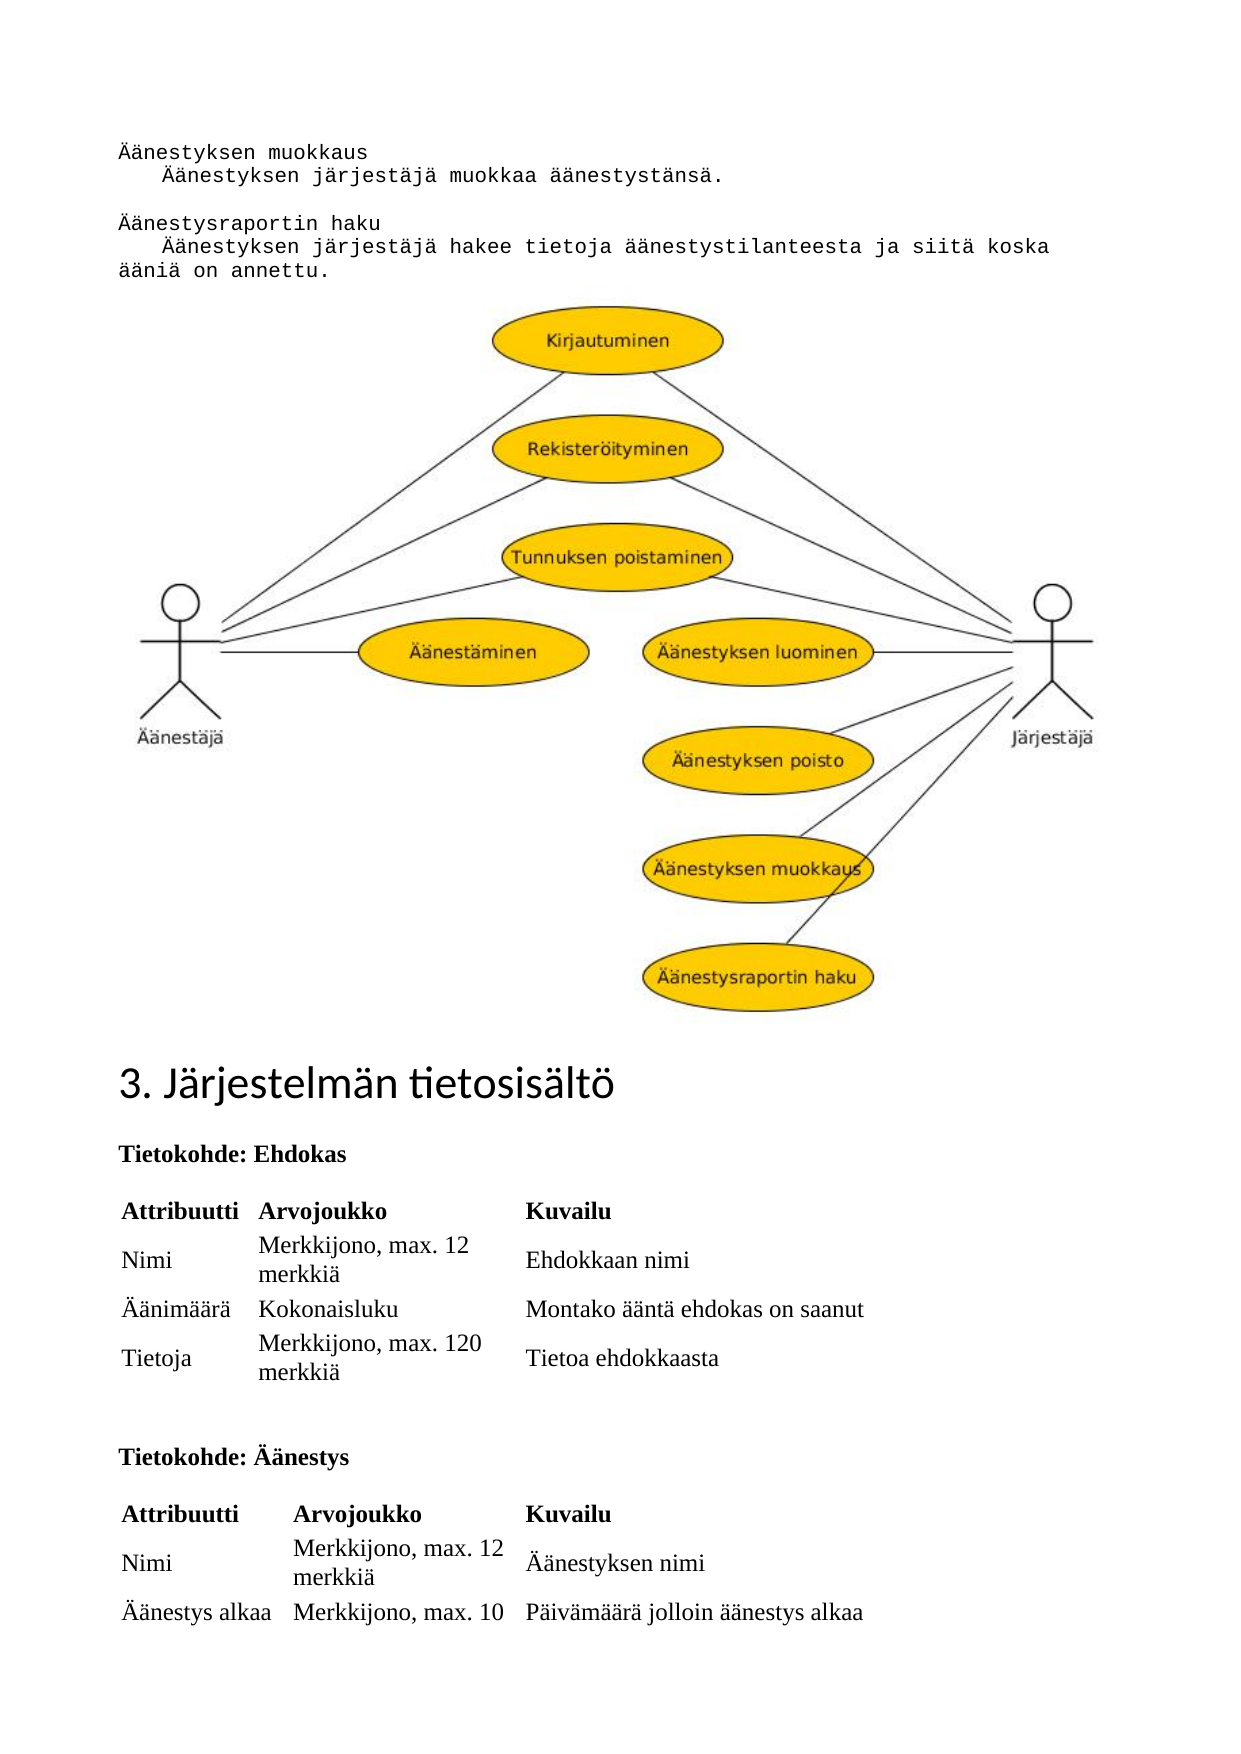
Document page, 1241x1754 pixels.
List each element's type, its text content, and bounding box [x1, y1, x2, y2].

text 3. Järjestelmän tietosisältö [118, 1054, 1122, 1110]
table_header Kuvailu [523, 1193, 1122, 1228]
table_cell Äänimäärä [118, 1291, 255, 1326]
table_cell Merkkijono, max. 10 [290, 1594, 522, 1628]
table_cell Merkkijono, max. 12 merkkiä [290, 1530, 522, 1594]
picture [113, 286, 1118, 1031]
table_cell Tietoa ehdokkaasta [523, 1326, 1122, 1389]
text Äänestyksen järjestäjä muokkaa äänestystänsä. [118, 165, 1122, 189]
table_header Attribuutti [118, 1193, 255, 1228]
table_cell Nimi [118, 1530, 290, 1594]
table_cell Kokonaisluku [255, 1291, 522, 1326]
text Äänestyksen muokkaus [118, 142, 1122, 165]
table_cell Nimi [118, 1228, 255, 1291]
table_header Arvojoukko [255, 1193, 522, 1228]
text Äänestyksen järjestäjä hakee tietoja äänestystilanteesta ja siitä koska ääniä on annettu. [118, 236, 1122, 284]
text Tietokohde: Ehdokas [118, 1139, 1122, 1168]
text Tietokohde: Äänestys [118, 1442, 1122, 1471]
table_cell Montako ääntä ehdokas on saanut [523, 1291, 1122, 1326]
table_header Kuvailu [523, 1496, 1123, 1530]
table_header Attribuutti [118, 1496, 290, 1530]
table_cell Merkkijono, max. 120 merkkiä [255, 1326, 522, 1389]
text Äänestysraportin haku [118, 213, 1122, 236]
table_header Arvojoukko [290, 1496, 522, 1530]
table_cell Äänestyksen nimi [523, 1530, 1123, 1594]
table_cell Äänestys alkaa [118, 1594, 290, 1628]
table_cell Tietoja [118, 1326, 255, 1389]
table_cell Merkkijono, max. 12 merkkiä [255, 1228, 522, 1291]
table_cell Päivämäärä jolloin äänestys alkaa [523, 1594, 1123, 1628]
table_cell Ehdokkaan nimi [523, 1228, 1122, 1291]
